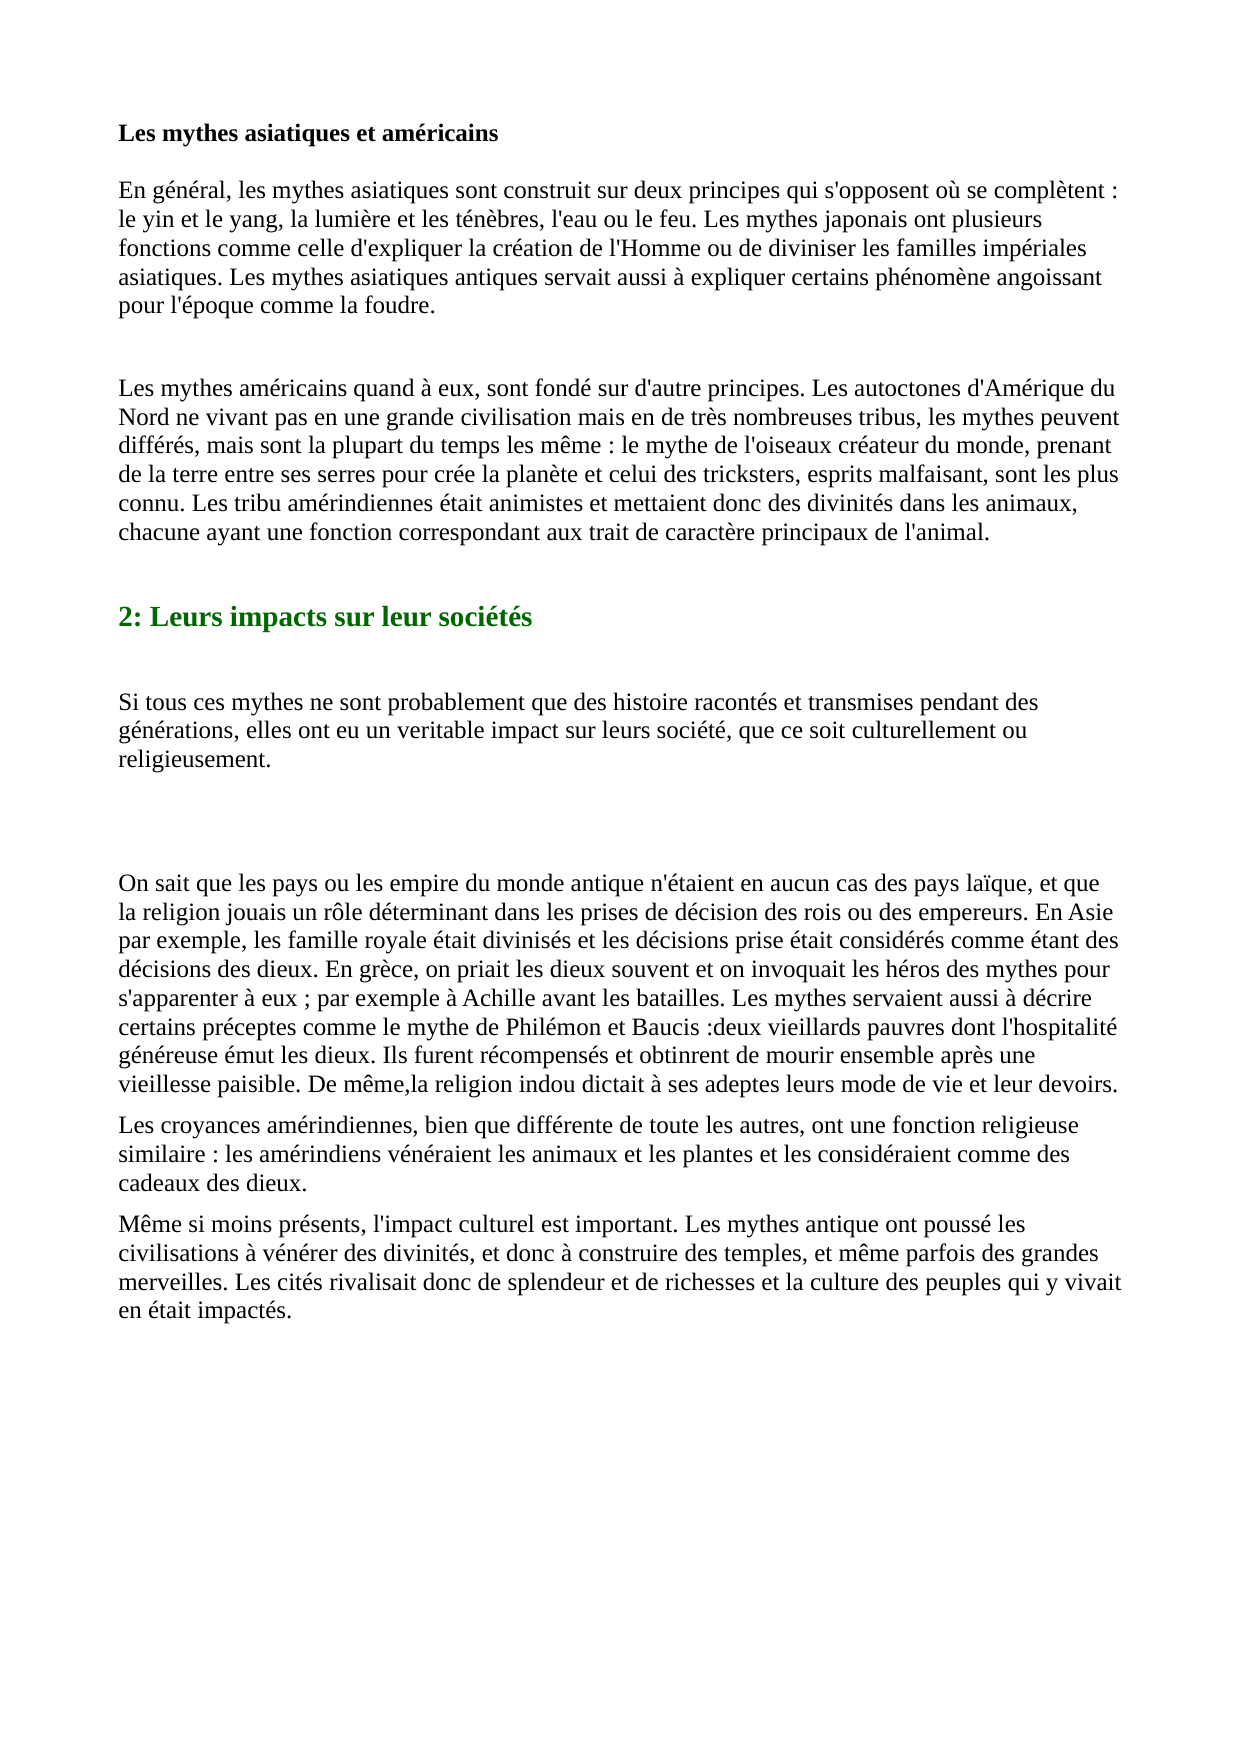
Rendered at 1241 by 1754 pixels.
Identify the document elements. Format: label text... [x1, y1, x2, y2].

text On sait que les pays ou les empire du monde antique n'étaient en aucun cas des pays laïque, et que la religion jouais un rôle déterminant dans les prises de décision des rois ou des empereurs. En Asie par exemple, les famille royale était divinisés et les décisions prise était considérés comme étant des décisions des dieux. En grèce, on priait les dieux souvent et on invoquait les héros des mythes pour s'apparenter à eux ; par exemple à Achille avant les batailles. Les mythes servaient aussi à décrire certains préceptes comme le mythe de Philémon et Baucis :deux vieillards pauvres dont l'hospitalité généreuse émut les dieux. Ils furent récompensés et obtinrent de mourir ensemble après une vieillesse paisible. De même,la religion indou dictait à ses adeptes leurs mode de vie et leur devoirs. [118, 868, 1122, 1098]
text Les mythes américains quand à eux, sont fondé sur d'autre principes. Les autoctones d'Amérique du Nord ne vivant pas en une grande civilisation mais en de très nombreuses tribus, les mythes peuvent différés, mais sont la plupart du temps les même : le mythe de l'oiseaux créateur du monde, prenant de la terre entre ses serres pour crée la planète et celui des tricksters, esprits malfaisant, sont les plus connu. Les tribu amérindiennes était animistes et mettaient donc des divinités dans les animaux, chacune ayant une fonction correspondant aux trait de caractère principaux de l'animal. [118, 373, 1122, 546]
text 2: Leurs impacts sur leur sociétés [118, 599, 1122, 633]
text Les mythes asiatiques et américains [118, 118, 1122, 147]
text Si tous ces mythes ne sont probablement que des histoire racontés et transmises pendant des générations, elles ont eu un veritable impact sur leurs société, que ce soit culturellement ou religieusement. [118, 687, 1122, 773]
text Les croyances amérindiennes, bien que différente de toute les autres, ont une fonction religieuse similaire : les amérindiens vénéraient les animaux et les plantes et les considéraient comme des cadeaux des dieux. [118, 1110, 1122, 1197]
text En général, les mythes asiatiques sont construit sur deux principes qui s'opposent où se complètent : le yin et le yang, la lumière et les ténèbres, l'eau ou le feu. Les mythes japonais ont plusieurs fonctions comme celle d'expliquer la création de l'Homme ou de diviniser les familles impériales asiatiques. Les mythes asiatiques antiques servait aussi à expliquer certains phénomène angoissant pour l'époque comme la foudre. [118, 176, 1122, 319]
text Même si moins présents, l'impact culturel est important. Les mythes antique ont poussé les civilisations à vénérer des divinités, et donc à construire des temples, et même parfois des grandes merveilles. Les cités rivalisait donc de splendeur et de richesses et la culture des peuples qui y vivait en était impactés. [118, 1209, 1122, 1324]
